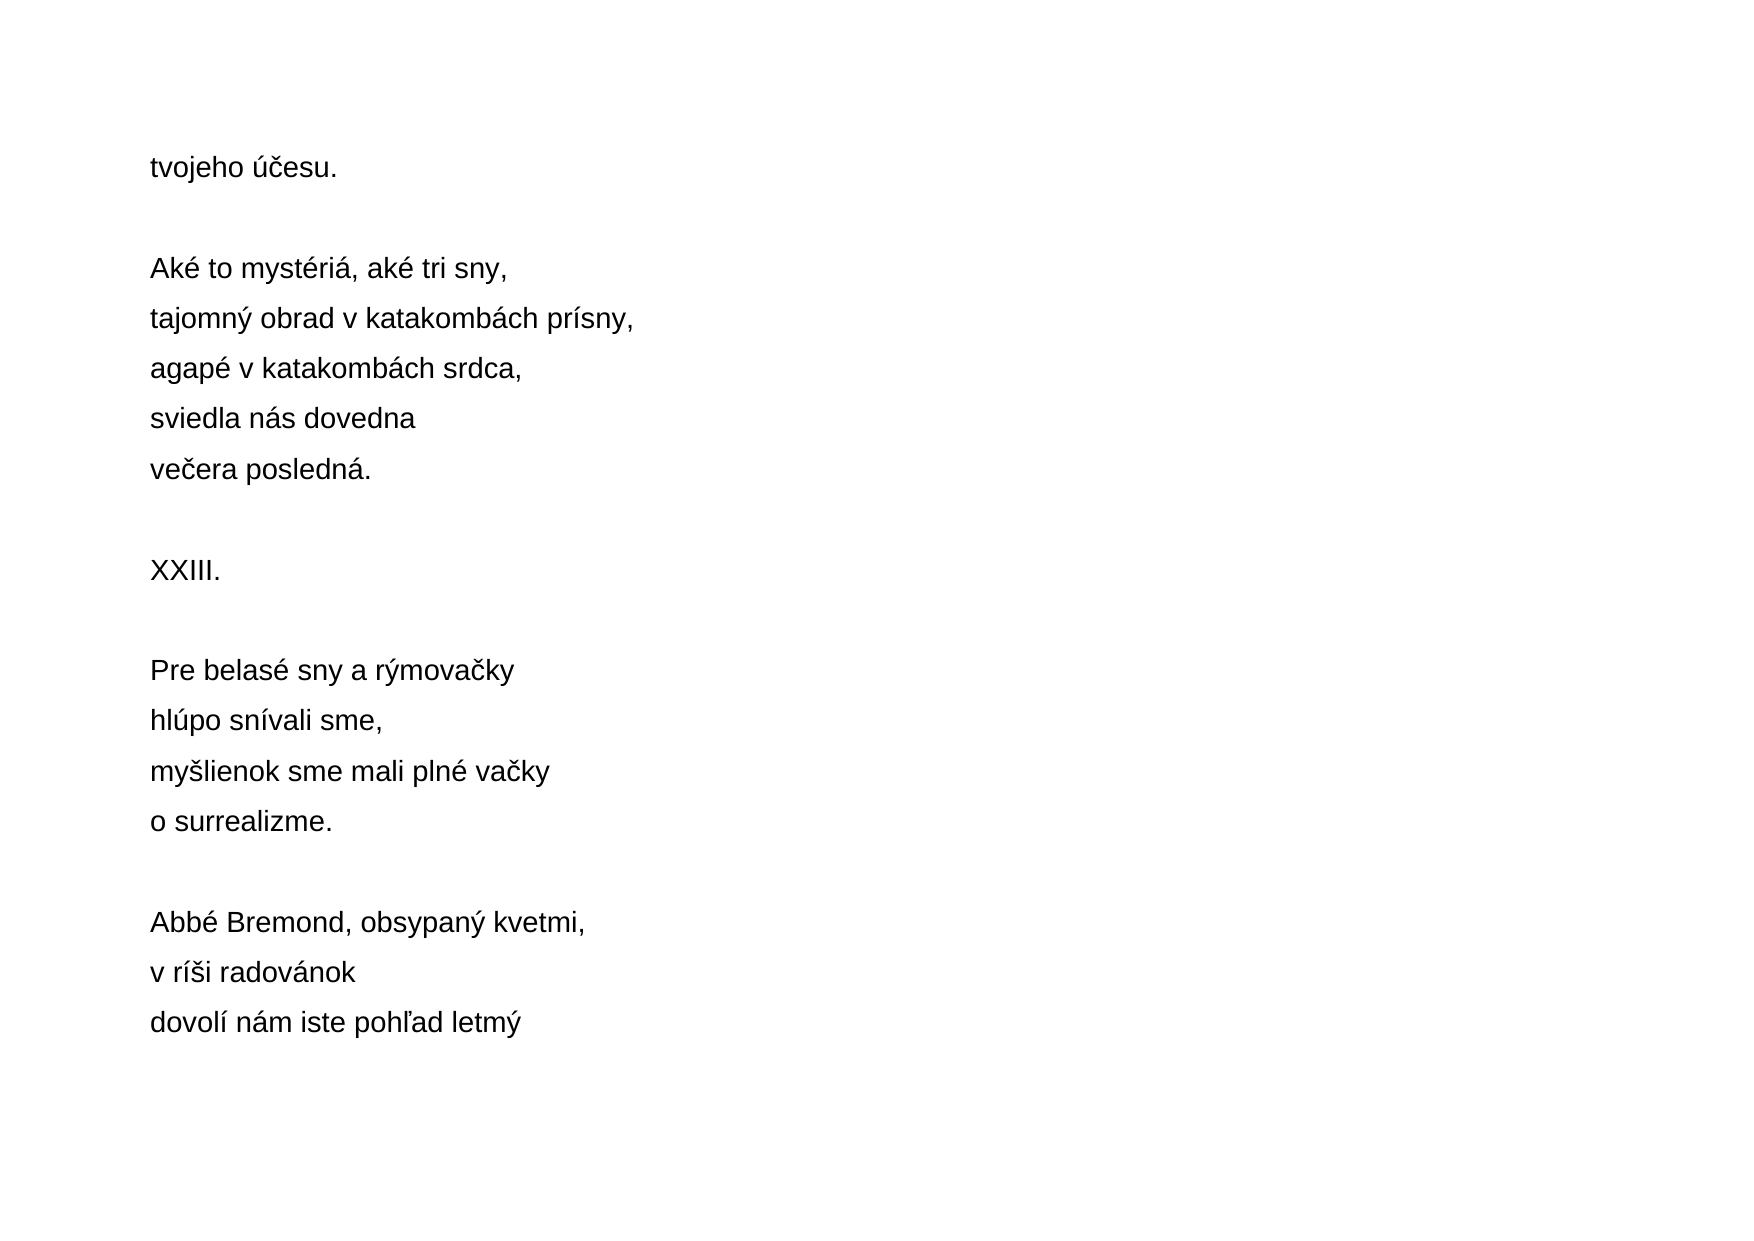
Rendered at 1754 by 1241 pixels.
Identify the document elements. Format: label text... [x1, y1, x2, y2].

text myšlienok sme mali plné vačky [150, 754, 1243, 787]
text tvojeho účesu. [150, 150, 1243, 183]
text tajomný obrad v katakombách prísny, [150, 301, 1243, 334]
text Abbé Bremond, obsypaný kvetmi, [150, 905, 1243, 938]
text večera posledná. [150, 452, 1243, 485]
text Aké to mystériá, aké tri sny, [150, 251, 1243, 284]
text o surrealizme. [150, 804, 1243, 838]
text v ríši radovánok [150, 955, 1243, 988]
text hlúpo snívali sme, [150, 703, 1243, 737]
text agapé v katakombách srdca, [150, 351, 1243, 385]
text XXIII. [150, 552, 1243, 586]
text Pre belasé sny a rýmovačky [150, 653, 1243, 687]
text dovolí nám iste pohľad letmý [150, 1005, 1243, 1039]
text sviedla nás dovedna [150, 402, 1243, 435]
